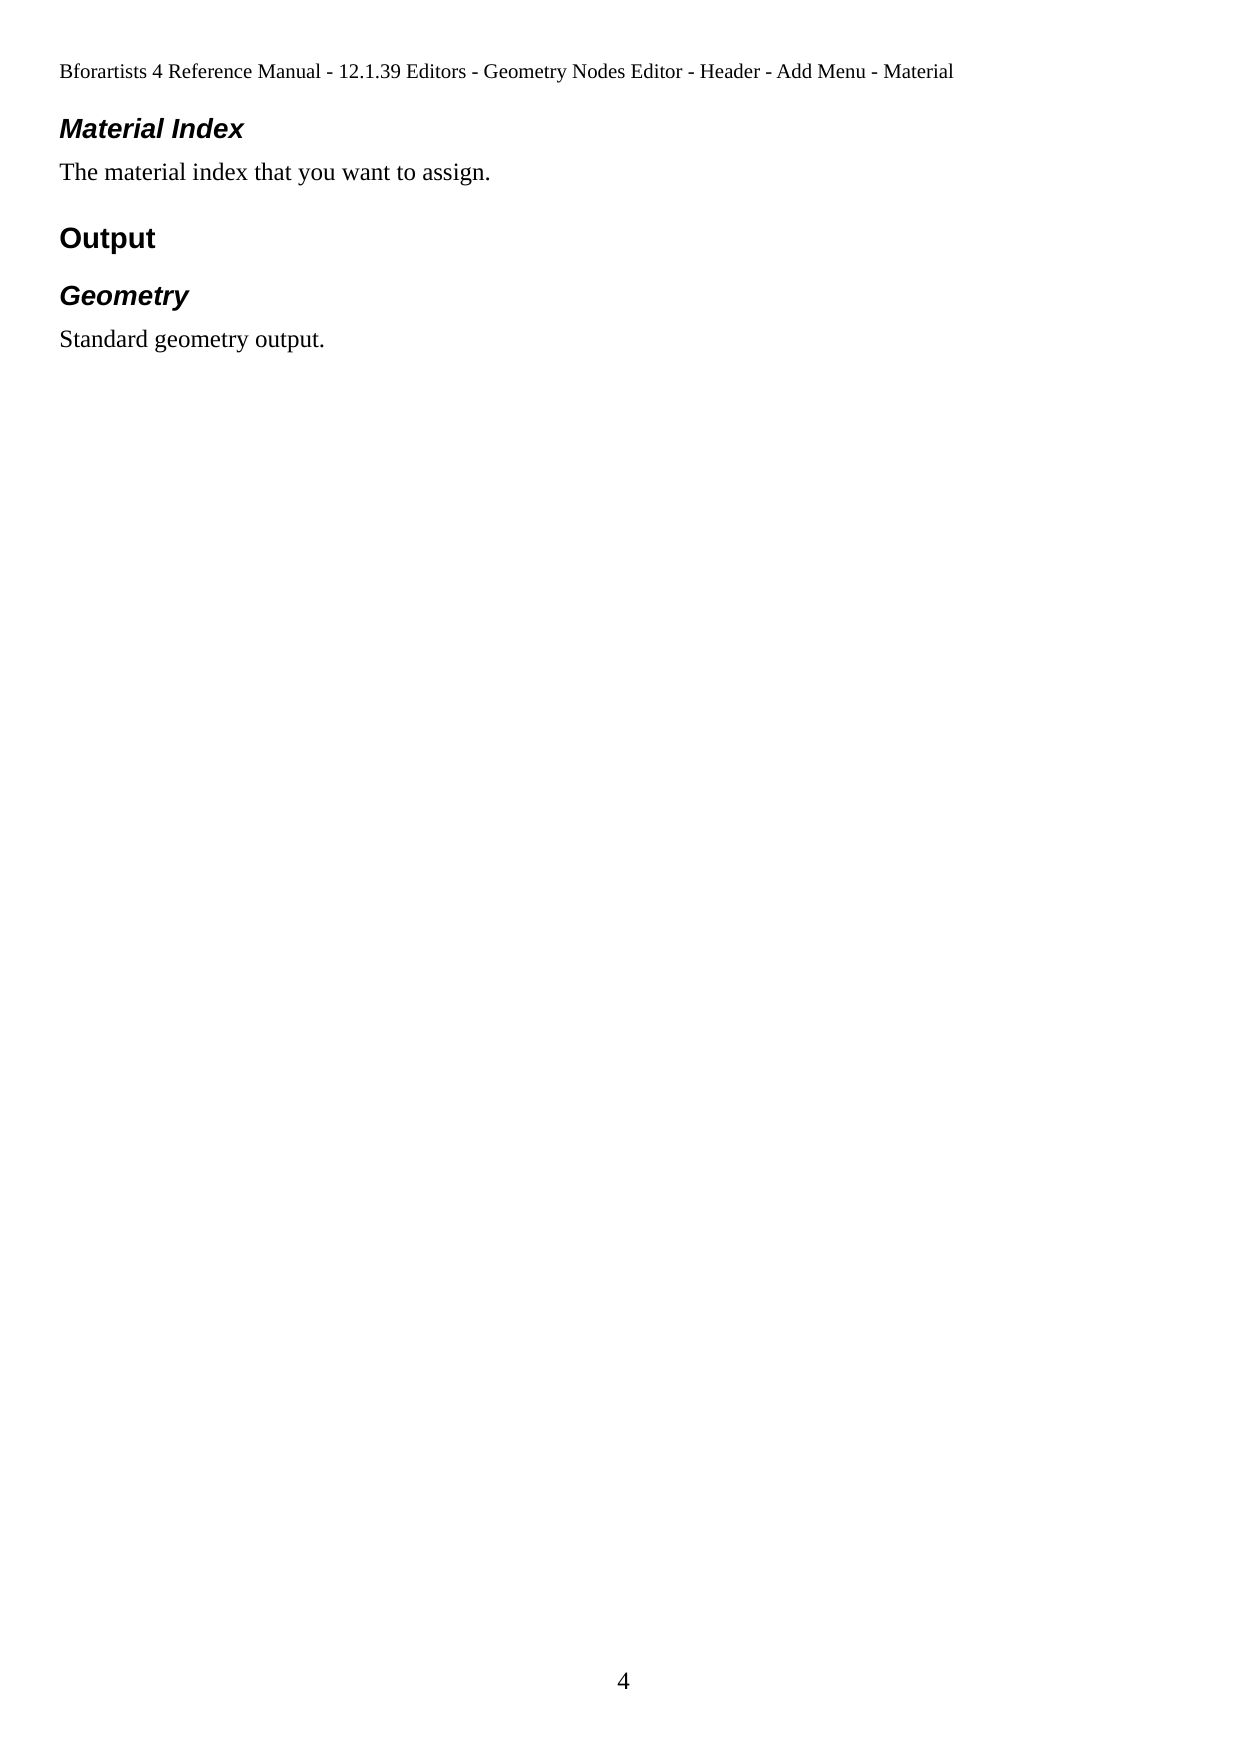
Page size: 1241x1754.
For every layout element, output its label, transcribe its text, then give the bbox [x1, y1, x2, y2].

subtitle Geometry [59, 279, 1181, 311]
subtitle Material Index [59, 113, 1181, 144]
text The material index that you want to assign. [59, 157, 1181, 186]
text Standard geometry output. [59, 324, 1181, 352]
subtitle Output [59, 221, 1181, 254]
